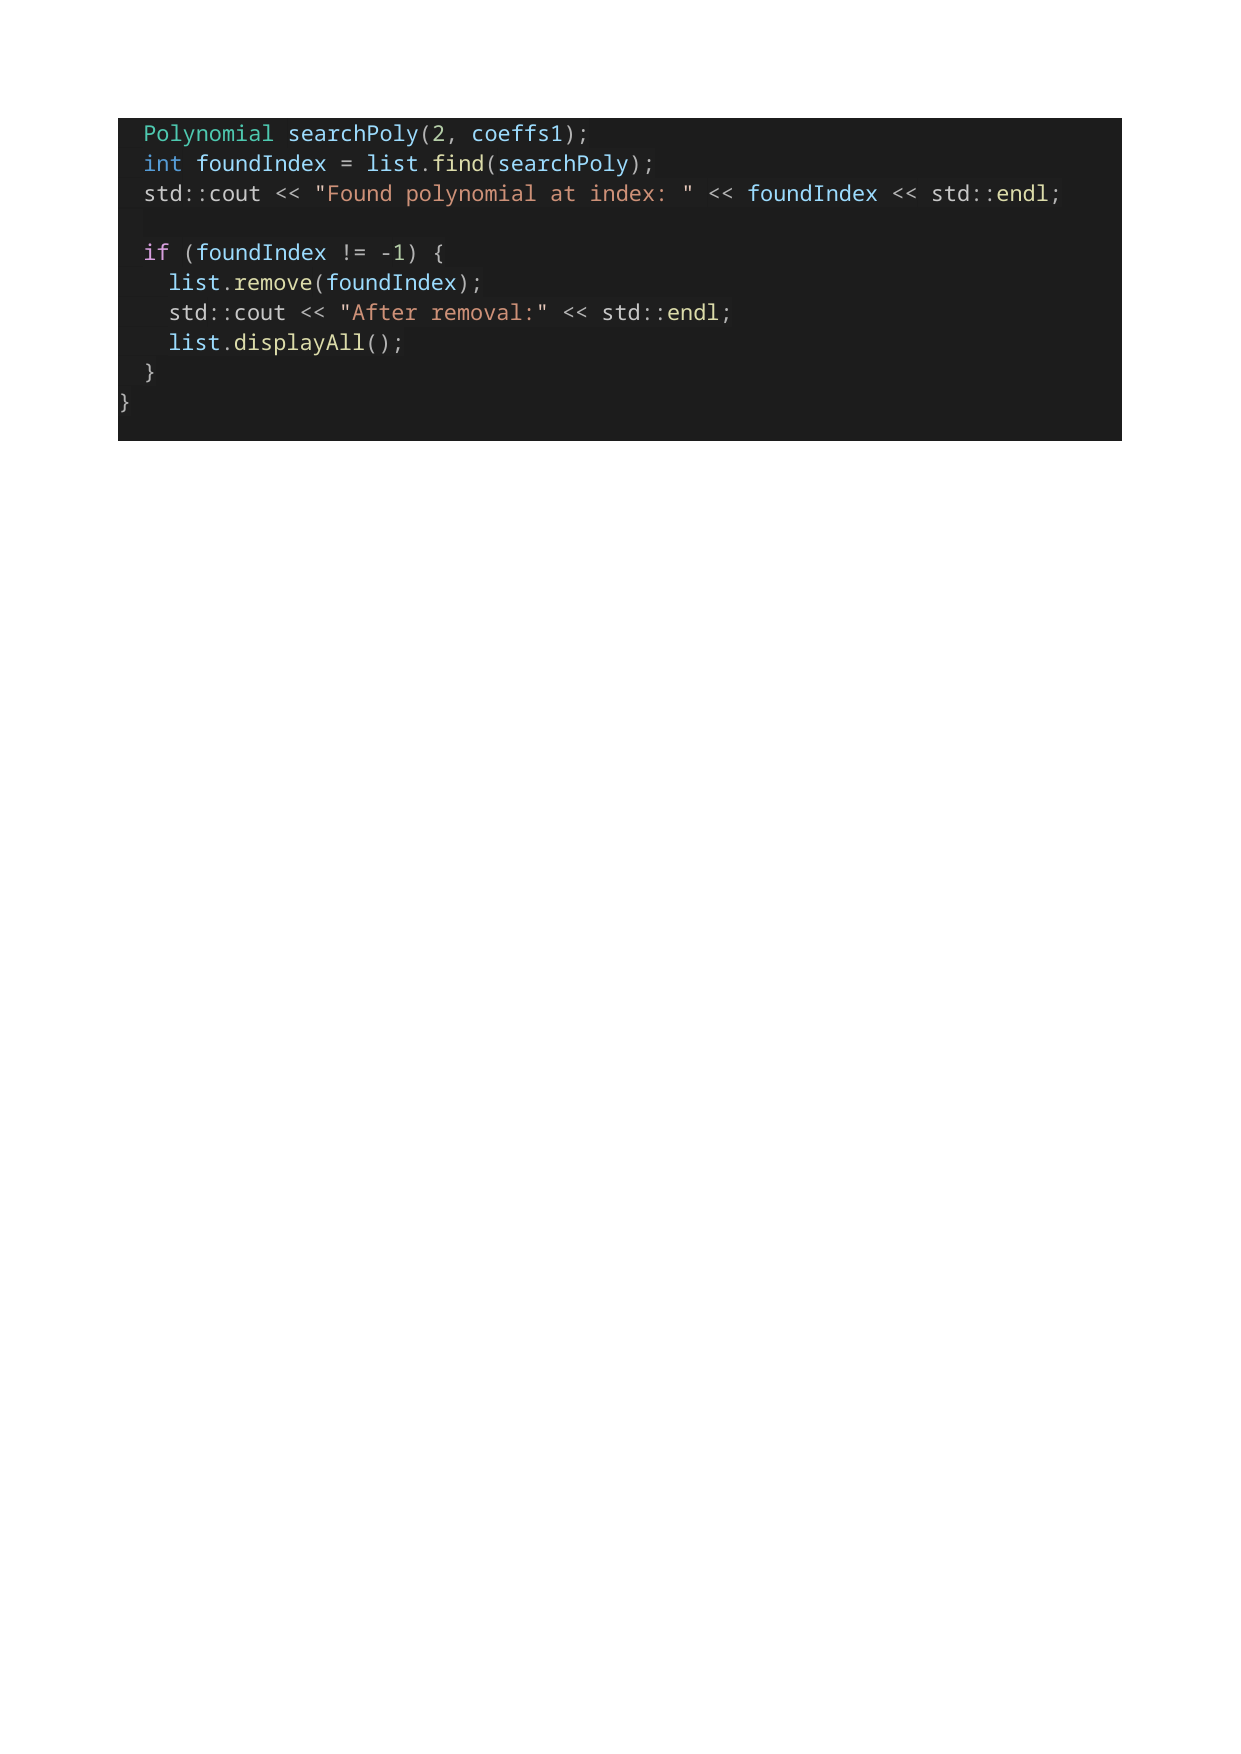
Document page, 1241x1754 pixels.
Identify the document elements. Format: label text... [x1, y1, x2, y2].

table_header Polynomial searchPoly(2, coeffs1); int foundIndex = list.find(searchPoly); std::cout << "Found polynomial at index: " << foundIndex << std::endl; if (foundIndex != -1) { list.remove(foundIndex); std::cout << "After removal:" << std::endl; list.displayAll(); } } [118, 118, 1122, 441]
